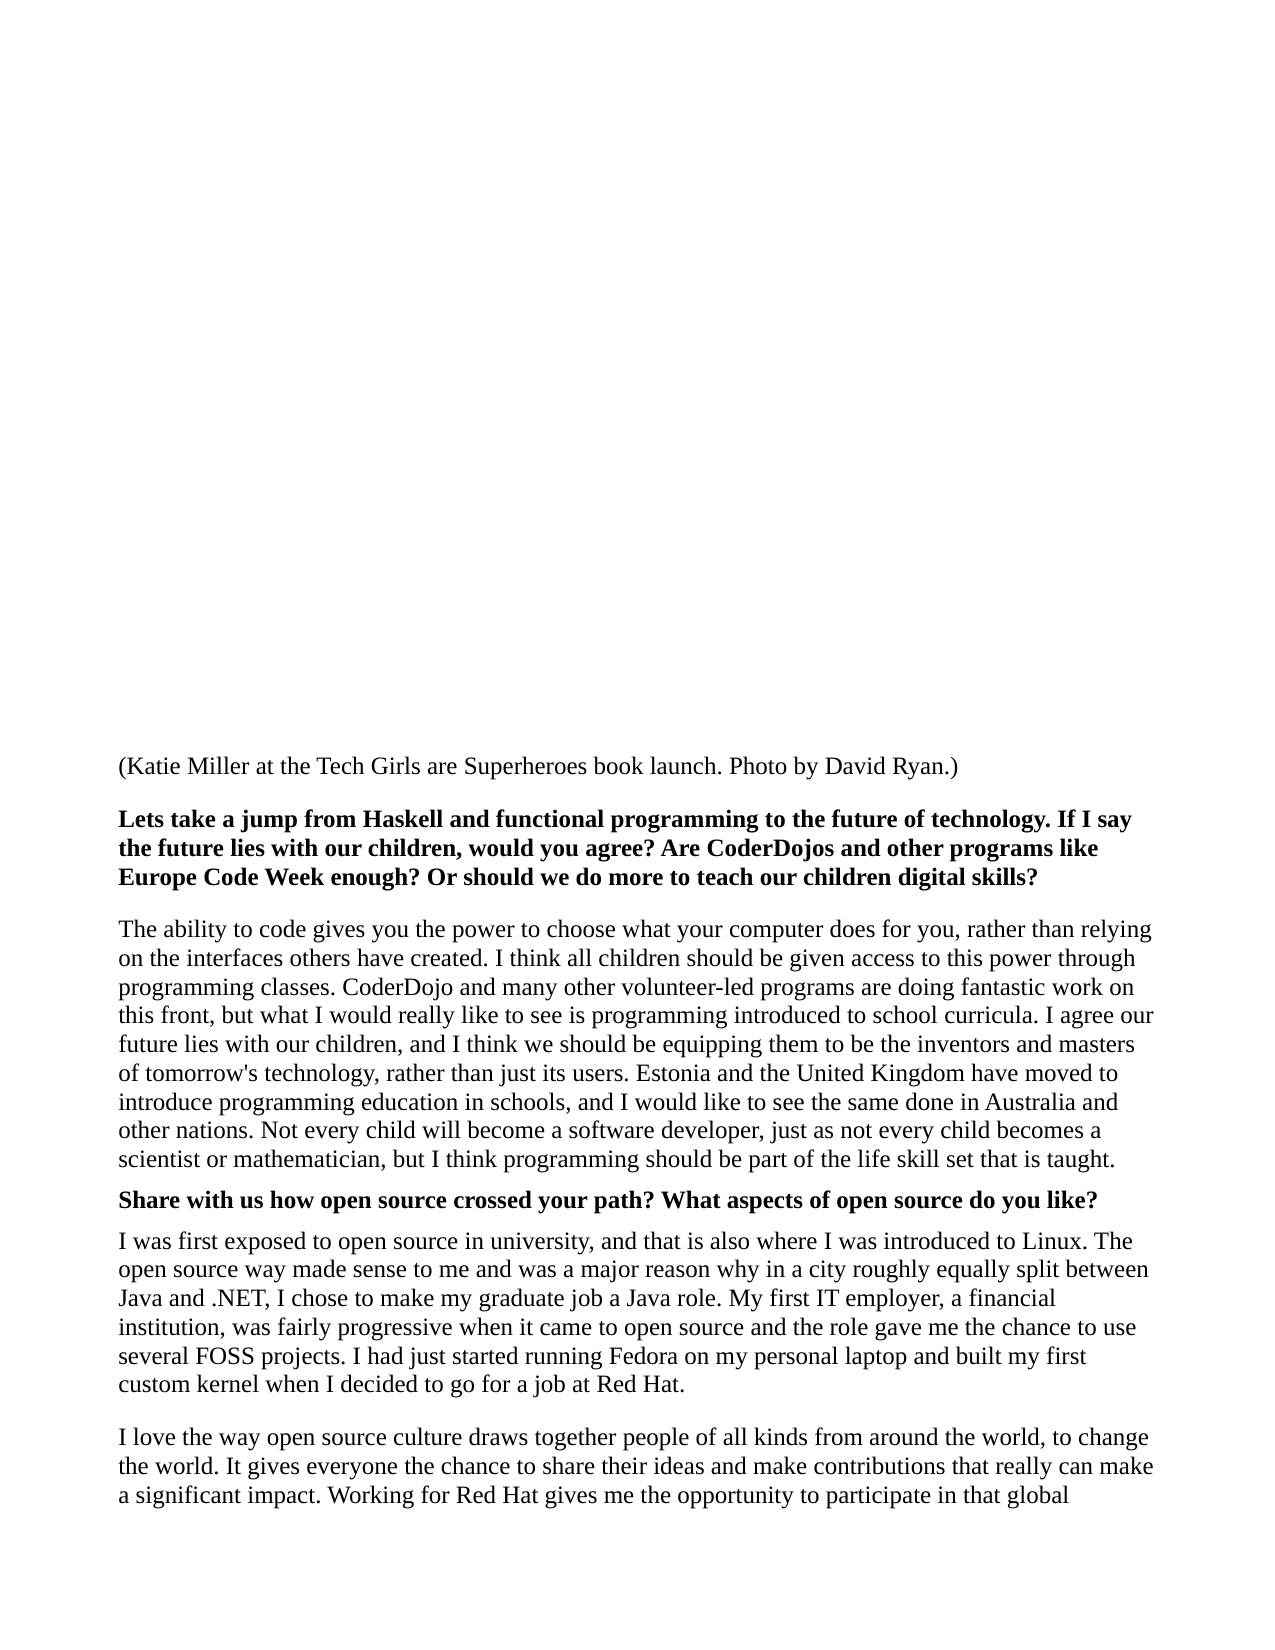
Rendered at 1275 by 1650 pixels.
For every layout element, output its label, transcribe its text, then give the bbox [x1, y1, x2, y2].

text (Katie Miller at the Tech Girls are Superheroes book launch. Photo by David Ryan.) [118, 751, 1157, 780]
text Lets take a jump from Haskell and functional programming to the future of technology. If I say the future lies with our children, would you agree? Are CoderDojos and other programs like Europe Code Week enough? Or should we do more to teach our children digital skills? [118, 804, 1157, 890]
text I love the way open source culture draws together people of all kinds from around the world, to change the world. It gives everyone the chance to share their ideas and make contributions that really can make a significant impact. Working for Red Hat gives me the opportunity to participate in that global [118, 1422, 1157, 1508]
text The ability to code gives you the power to choose what your computer does for you, rather than relying on the interfaces others have created. I think all children should be given access to this power through programming classes. CoderDojo and many other volunteer-led programs are doing fantastic work on this front, but what I would really like to see is programming introduced to school curricula. I agree our future lies with our children, and I think we should be equipping them to be the inventors and masters of tomorrow's technology, rather than just its users. Estonia and the United Kingdom have moved to introduce programming education in schools, and I would like to see the same done in Australia and other nations. Not every child will become a software developer, just as not every child becomes a scientist or mathematician, but I think programming should be part of the life skill set that is taught. [118, 914, 1157, 1173]
text Share with us how open source crossed your path? What aspects of open source do you like? [118, 1185, 1157, 1214]
text I was first exposed to open source in university, and that is also where I was introduced to Linux. The open source way made sense to me and was a major reason why in a city roughly equally split between Java and .NET, I chose to make my graduate job a Java role. My first IT employer, a financial institution, was fairly progressive when it came to open source and the role gave me the chance to use several FOSS projects. I had just started running Fedora on my personal laptop and built my first custom kernel when I decided to go for a job at Red Hat. [118, 1226, 1157, 1398]
